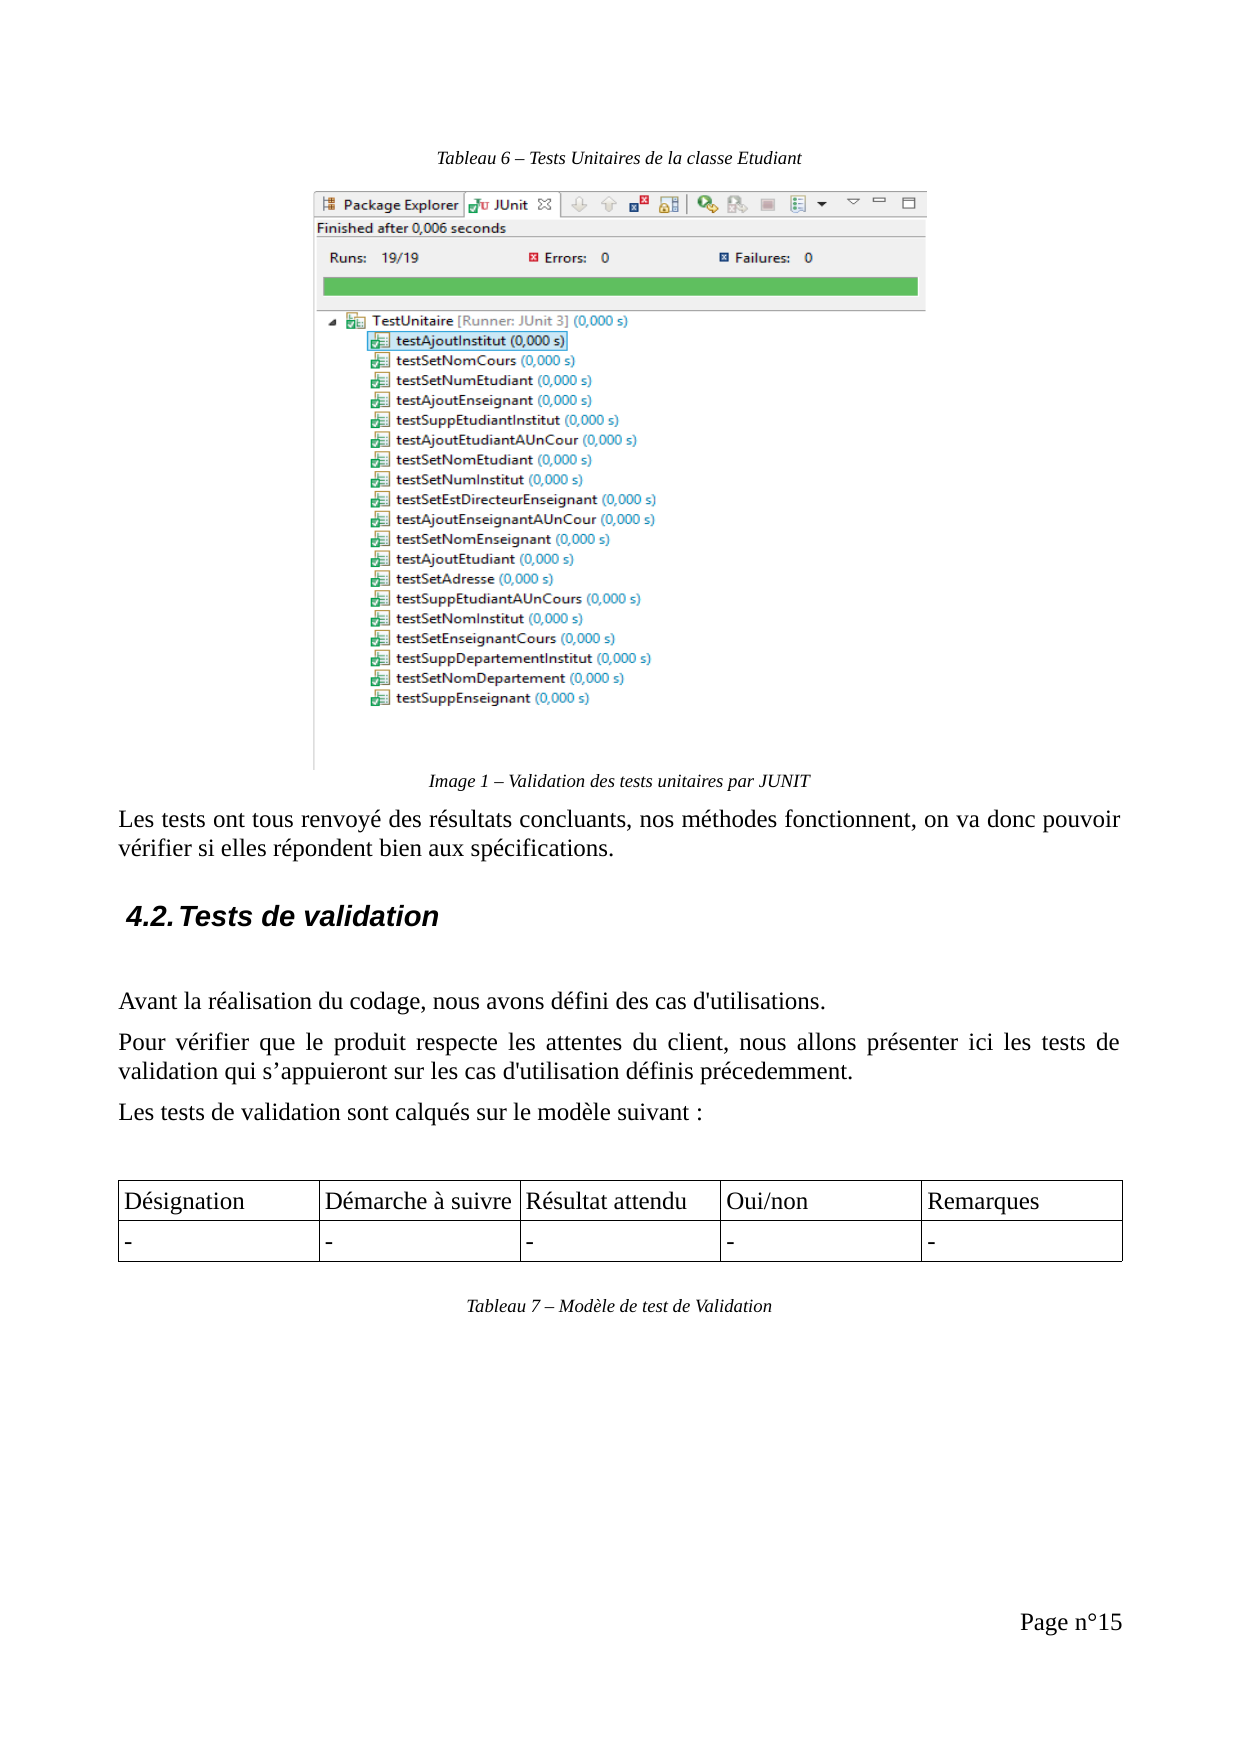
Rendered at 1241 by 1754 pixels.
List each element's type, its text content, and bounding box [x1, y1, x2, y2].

table_cell - [922, 1221, 1122, 1261]
text Les tests de validation sont calqués sur le modèle suivant : [118, 1097, 1122, 1126]
table_header Oui/non [721, 1181, 921, 1220]
text Tableau 7 – Modèle de test de Validation [118, 1295, 1122, 1316]
table_cell - [721, 1221, 921, 1261]
text Image 1 – Validation des tests unitaires par JUNIT [118, 181, 1122, 791]
text Pour vérifier que le produit respecte les attentes du client, nous allons présenter ici les tests de validation qui s’appuieront sur les cas d'utilisation définis précedemment. [118, 1027, 1122, 1085]
table_cell - [521, 1221, 720, 1261]
subtitle Tests de validation [118, 899, 1122, 932]
table_cell - [119, 1221, 319, 1261]
table_header Démarche à suivre [320, 1181, 520, 1220]
text Tableau 6 – Tests Unitaires de la classe Etudiant [118, 147, 1122, 168]
picture [313, 191, 927, 770]
text Les tests ont tous renvoyé des résultats concluants, nos méthodes fonctionnent, on va donc pouvoir vérifier si elles répondent bien aux spécifications. [118, 804, 1122, 861]
table_header Résultat attendu [521, 1181, 720, 1220]
text Avant la réalisation du codage, nous avons défini des cas d'utilisations. [118, 986, 1122, 1015]
table_header Remarques [922, 1181, 1122, 1220]
table_header Désignation [119, 1181, 319, 1220]
table_cell - [320, 1221, 520, 1261]
